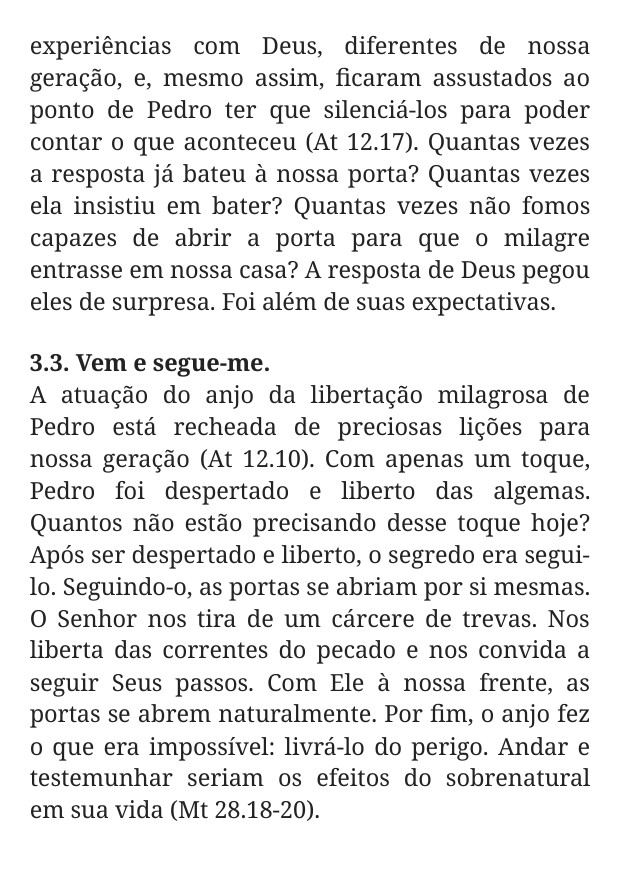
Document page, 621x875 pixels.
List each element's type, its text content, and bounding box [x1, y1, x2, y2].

text A atuação do anjo da libertação milagrosa de Pedro está recheada de preciosas lições para nossa geração (At 12.10). Com apenas um toque, Pedro foi despertado e liberto das algemas. Quantos não estão precisando desse toque hoje? Após ser despertado e liberto, o segredo era segui-lo. Seguindo-o, as portas se abriam por si mesmas. O Senhor nos tira de um cárcere de trevas. Nos liberta das correntes do pecado e nos convida a seguir Seus passos. Com Ele à nossa frente, as portas se abrem naturalmente. Por fim, o anjo fez o que era impossível: livrá-lo do perigo. Andar e testemunhar seriam os efeitos do sobrenatural em sua vida (Mt 28.18-20). [29, 378, 591, 826]
text experiências com Deus, diferentes de nossa geração, e, mesmo assim, ficaram assustados ao ponto de Pedro ter que silenciá-los para poder contar o que aconteceu (At 12.17). Quantas vezes a resposta já bateu à nossa porta? Quantas vezes ela insistiu em bater? Quantas vezes não fomos capazes de abrir a porta para que o milagre entrasse em nossa casa? A resposta de Deus pegou eles de surpresa. Foi além de suas expectativas. [29, 29, 591, 317]
text 3.3. Vem e segue-me. [29, 346, 591, 378]
